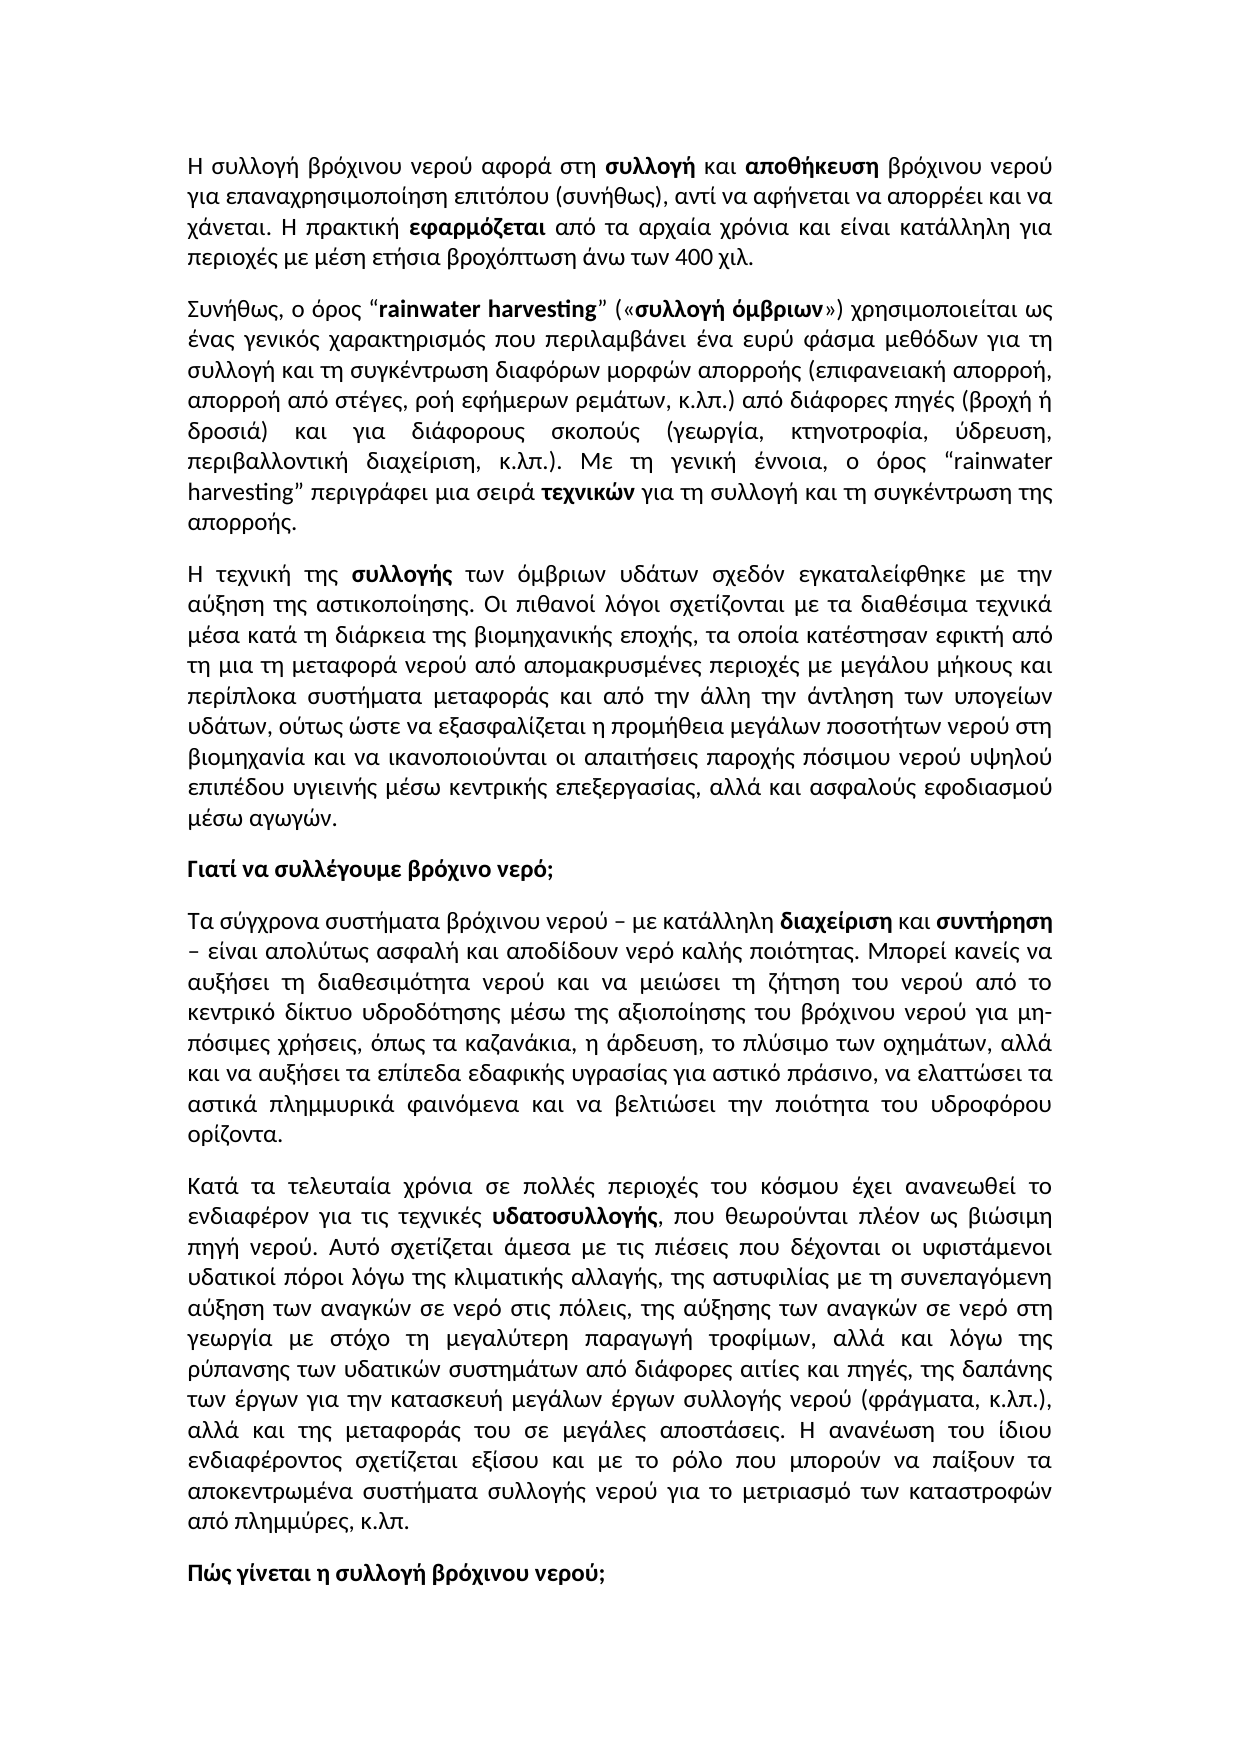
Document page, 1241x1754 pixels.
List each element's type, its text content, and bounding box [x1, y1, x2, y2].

text Η συλλογή βρόχινου νερού αφορά στη συλλογή και αποθήκευση βρόχινου νερού για επαναχρησιμοποίηση επιτόπου (συνήθως), αντί να αφήνεται να απορρέει και να χάνεται. Η πρακτική εφαρμόζεται από τα αρχαία χρόνια και είναι κατάλληλη για περιοχές με μέση ετήσια βροχόπτωση άνω των 400 χιλ. [187, 150, 1053, 272]
text Γιατί να συλλέγουμε βρόχινο νερό; [187, 853, 1053, 884]
text Κατά τα τελευταία χρόνια σε πολλές περιοχές του κόσμου έχει ανανεωθεί το ενδιαφέρον για τις τεχνικές υδατοσυλλογής, που θεωρούνται πλέον ως βιώσιμη πηγή νερού. Αυτό σχετίζεται άμεσα με τις πιέσεις που δέχονται οι υφιστάμενοι υδατικοί πόροι λόγω της κλιματικής αλλαγής, της αστυφιλίας με τη συνεπαγόμενη αύξηση των αναγκών σε νερό στις πόλεις, της αύξησης των αναγκών σε νερό στη γεωργία με στόχο τη μεγαλύτερη παραγωγή τροφίμων, αλλά και λόγω της ρύπανσης των υδατικών συστημάτων από διάφορες αιτίες και πηγές, της δαπάνης των έργων για την κατασκευή μεγάλων έργων συλλογής νερού (φράγματα, κ.λπ.), αλλά και της μεταφοράς του σε μεγάλες αποστάσεις. Η ανανέωση του ίδιου ενδιαφέροντος σχετίζεται εξίσου και με το ρόλο που μπορούν να παίξουν τα αποκεντρωμένα συστήματα συλλογής νερού για το μετριασμό των καταστροφών από πλημμύρες, κ.λπ. [187, 1170, 1053, 1536]
text Συνήθως, ο όρος “rainwater harvesting” («συλλογή όμβριων») χρησιμοποιείται ως ένας γενικός χαρακτηρισμός που περιλαμβάνει ένα ευρύ φάσμα μεθόδων για τη συλλογή και τη συγκέντρωση διαφόρων μορφών απορροής (επιφανειακή απορροή, απορροή από στέγες, ροή εφήμερων ρεμάτων, κ.λπ.) από διάφορες πηγές (βροχή ή δροσιά) και για διάφορους σκοπούς (γεωργία, κτηνοτροφία, ύδρευση, περιβαλλοντική διαχείριση, κ.λπ.). Με τη γενική έννοια, ο όρος “rainwater harvesting” περιγράφει μια σειρά τεχνικών για τη συλλογή και τη συγκέντρωση της απορροής. [187, 293, 1053, 537]
text Τα σύγχρονα συστήματα βρόχινου νερού – με κατάλληλη διαχείριση και συντήρηση – είναι απολύτως ασφαλή και αποδίδουν νερό καλής ποιότητας. Μπορεί κανείς να αυξήσει τη διαθεσιμότητα νερού και να μειώσει τη ζήτηση του νερού από το κεντρικό δίκτυο υδροδότησης μέσω της αξιοποίησης του βρόχινου νερού για μη-πόσιμες χρήσεις, όπως τα καζανάκια, η άρδευση, το πλύσιμο των οχημάτων, αλλά και να αυξήσει τα επίπεδα εδαφικής υγρασίας για αστικό πράσινο, να ελαττώσει τα αστικά πλημμυρικά φαινόμενα και να βελτιώσει την ποιότητα του υδροφόρου ορίζοντα. [187, 905, 1053, 1149]
text Πώς γίνεται η συλλογή βρόχινου νερού; [187, 1557, 1053, 1587]
text Η τεχνική της συλλογής των όμβριων υδάτων σχεδόν εγκαταλείφθηκε με την αύξηση της αστικοποίησης. Οι πιθανοί λόγοι σχετίζονται με τα διαθέσιμα τεχνικά μέσα κατά τη διάρκεια της βιομηχανικής εποχής, τα οποία κατέστησαν εφικτή από τη μια τη μεταφορά νερού από απομακρυσμένες περιοχές με μεγάλου μήκους και περίπλοκα συστήματα μεταφοράς και από την άλλη την άντληση των υπογείων υδάτων, ούτως ώστε να εξασφαλίζεται η προμήθεια μεγάλων ποσοτήτων νερού στη βιομηχανία και να ικανοποιούνται οι απαιτήσεις παροχής πόσιμου νερού υψηλού επιπέδου υγιεινής μέσω κεντρικής επεξεργασίας, αλλά και ασφαλούς εφοδιασμού μέσω αγωγών. [187, 558, 1053, 833]
